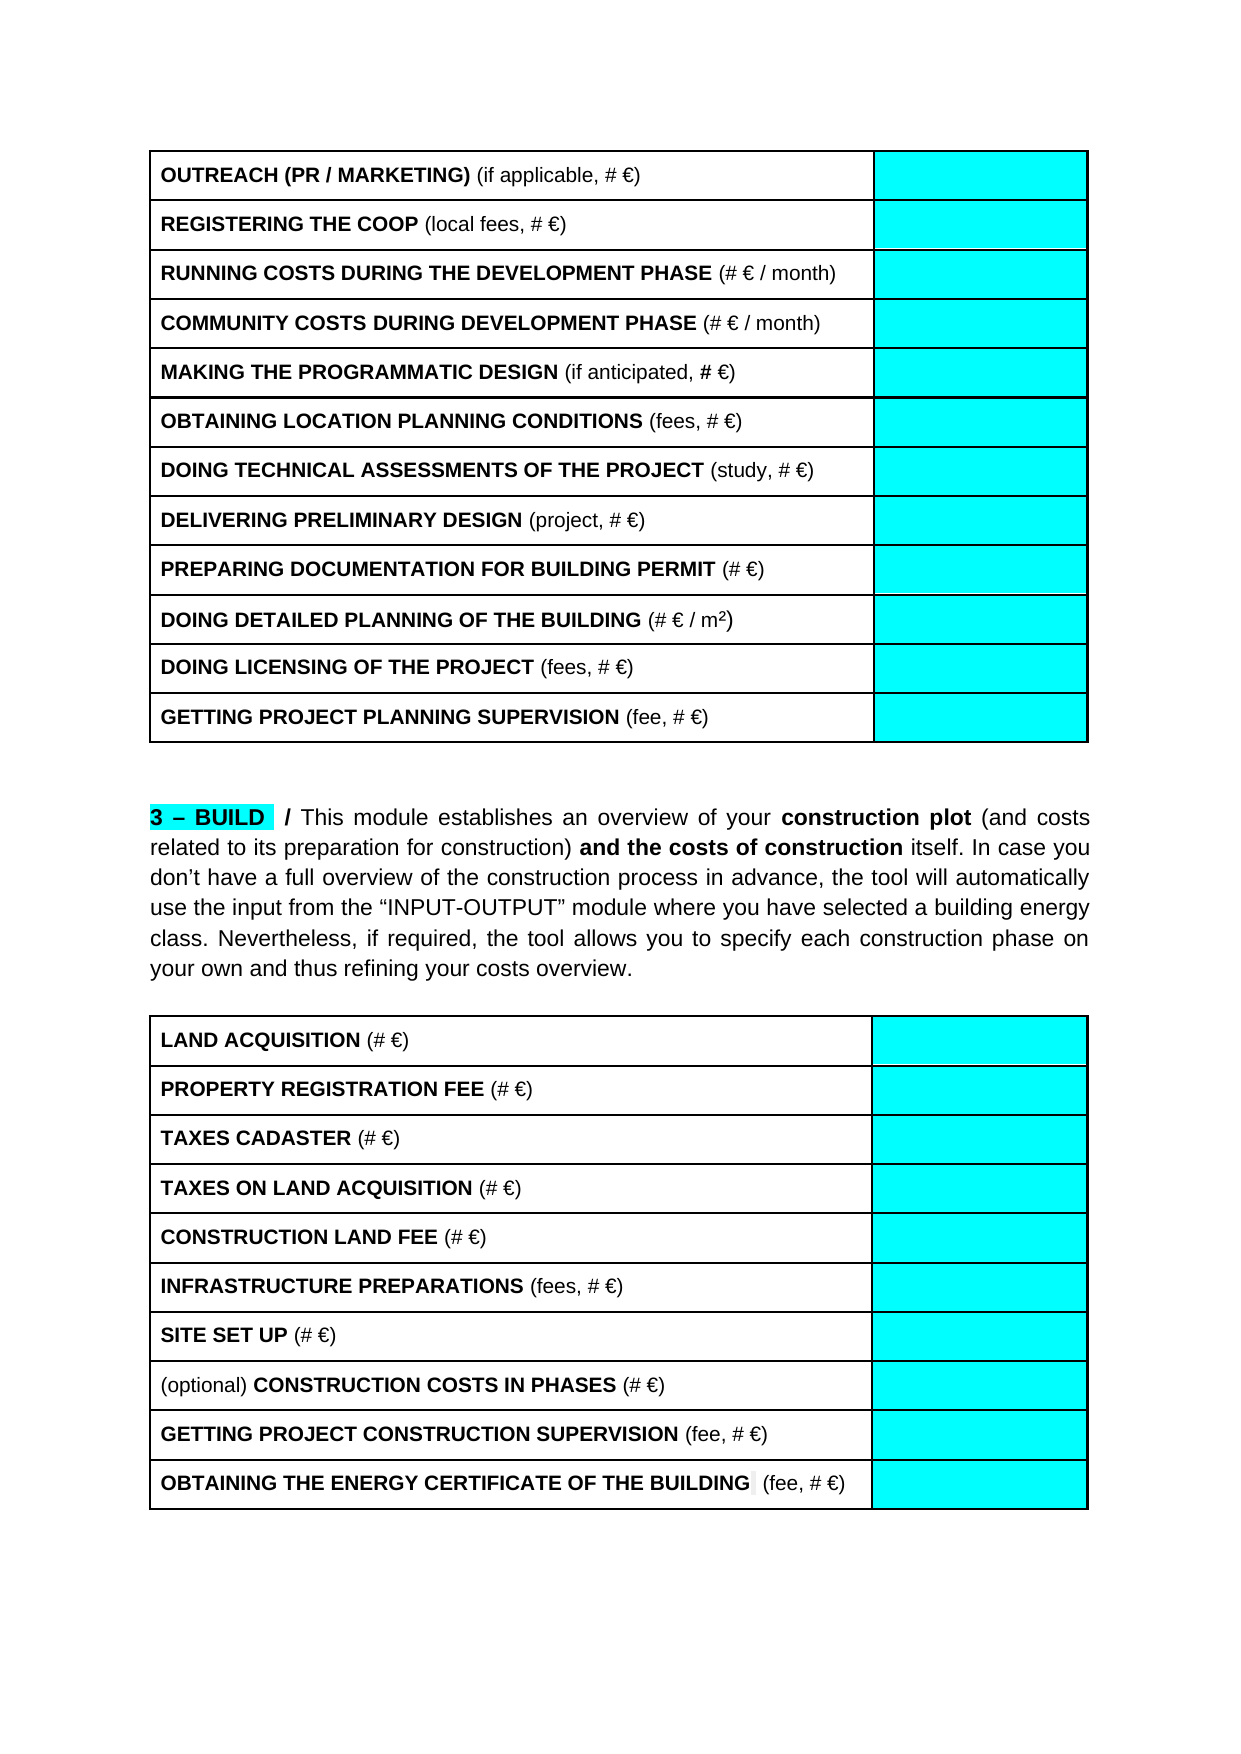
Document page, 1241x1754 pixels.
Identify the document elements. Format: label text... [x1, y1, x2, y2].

table_cell CONSTRUCTION LAND FEE (# €) [151, 1214, 871, 1262]
table_cell DOING DETAILED PLANNING OF THE BUILDING (# € / m²) [151, 596, 873, 643]
table_cell [873, 1461, 1086, 1508]
table_cell SITE SET UP (# €) [151, 1313, 871, 1360]
table_cell [875, 300, 1086, 347]
table_cell DOING LICENSING OF THE PROJECT (fees, # €) [151, 645, 873, 692]
table_cell [875, 645, 1086, 692]
table_cell [873, 1411, 1086, 1459]
text 3 – BUILD / This module establishes an overview of your construction plot (and costs related to its preparation for construction) and the costs of construction itself. In case you don’t have a full overview of the construction process in advance, the tool will automatically use the input from the “INPUT-OUTPUT” module where you have selected a building energy class. Nevertheless, if required, the tool allows you to specify each construction phase on your own and thus refining your costs overview. [150, 804, 1090, 981]
table_cell OBTAINING LOCATION PLANNING CONDITIONS (fees, # €) [151, 399, 873, 446]
table_cell [875, 152, 1086, 199]
table_cell [875, 399, 1086, 446]
table_cell [875, 596, 1086, 643]
table_cell [873, 1116, 1086, 1163]
table_cell PROPERTY REGISTRATION FEE (# €) [151, 1067, 871, 1114]
table_cell REGISTERING THE COOP (local fees, # €) [151, 201, 873, 248]
table_cell [873, 1313, 1086, 1360]
table_cell [873, 1165, 1086, 1212]
table_cell [873, 1214, 1086, 1262]
table_cell [875, 251, 1086, 298]
table_cell [875, 694, 1086, 741]
table_cell TAXES ON LAND ACQUISITION (# €) [151, 1165, 871, 1212]
table_cell COMMUNITY COSTS DURING DEVELOPMENT PHASE (# € / month) [151, 300, 873, 347]
table_cell DELIVERING PRELIMINARY DESIGN (project, # €) [151, 497, 873, 544]
table_cell OBTAINING THE ENERGY CERTIFICATE OF THE BUILDING (fee, # €) [151, 1461, 871, 1508]
table_cell [873, 1362, 1086, 1409]
table_cell GETTING PROJECT PLANNING SUPERVISION (fee, # €) [151, 694, 873, 741]
table_cell MAKING THE PROGRAMMATIC DESIGN (if anticipated, # €) [151, 349, 873, 396]
table_cell [875, 201, 1086, 248]
table_cell RUNNING COSTS DURING THE DEVELOPMENT PHASE (# € / month) [151, 251, 873, 298]
table_cell [875, 546, 1086, 593]
table_cell [875, 448, 1086, 495]
table_cell (optional) CONSTRUCTION COSTS IN PHASES (# €) [151, 1362, 871, 1409]
table_cell DOING TECHNICAL ASSESSMENTS OF THE PROJECT (study, # €) [151, 448, 873, 495]
table_cell [873, 1067, 1086, 1114]
table_cell GETTING PROJECT CONSTRUCTION SUPERVISION (fee, # €) [151, 1411, 871, 1459]
table_cell PREPARING DOCUMENTATION FOR BUILDING PERMIT (# €) [151, 546, 873, 593]
table_cell [875, 349, 1086, 396]
table_cell INFRASTRUCTURE PREPARATIONS (fees, # €) [151, 1264, 871, 1311]
table_header [873, 1017, 1086, 1064]
table_header LAND ACQUISITION (# €) [151, 1017, 871, 1064]
table_cell [873, 1264, 1086, 1311]
table_cell TAXES CADASTER (# €) [151, 1116, 871, 1163]
table_cell OUTREACH (PR / MARKETING) (if applicable, # €) [151, 152, 873, 199]
table_cell [875, 497, 1086, 544]
